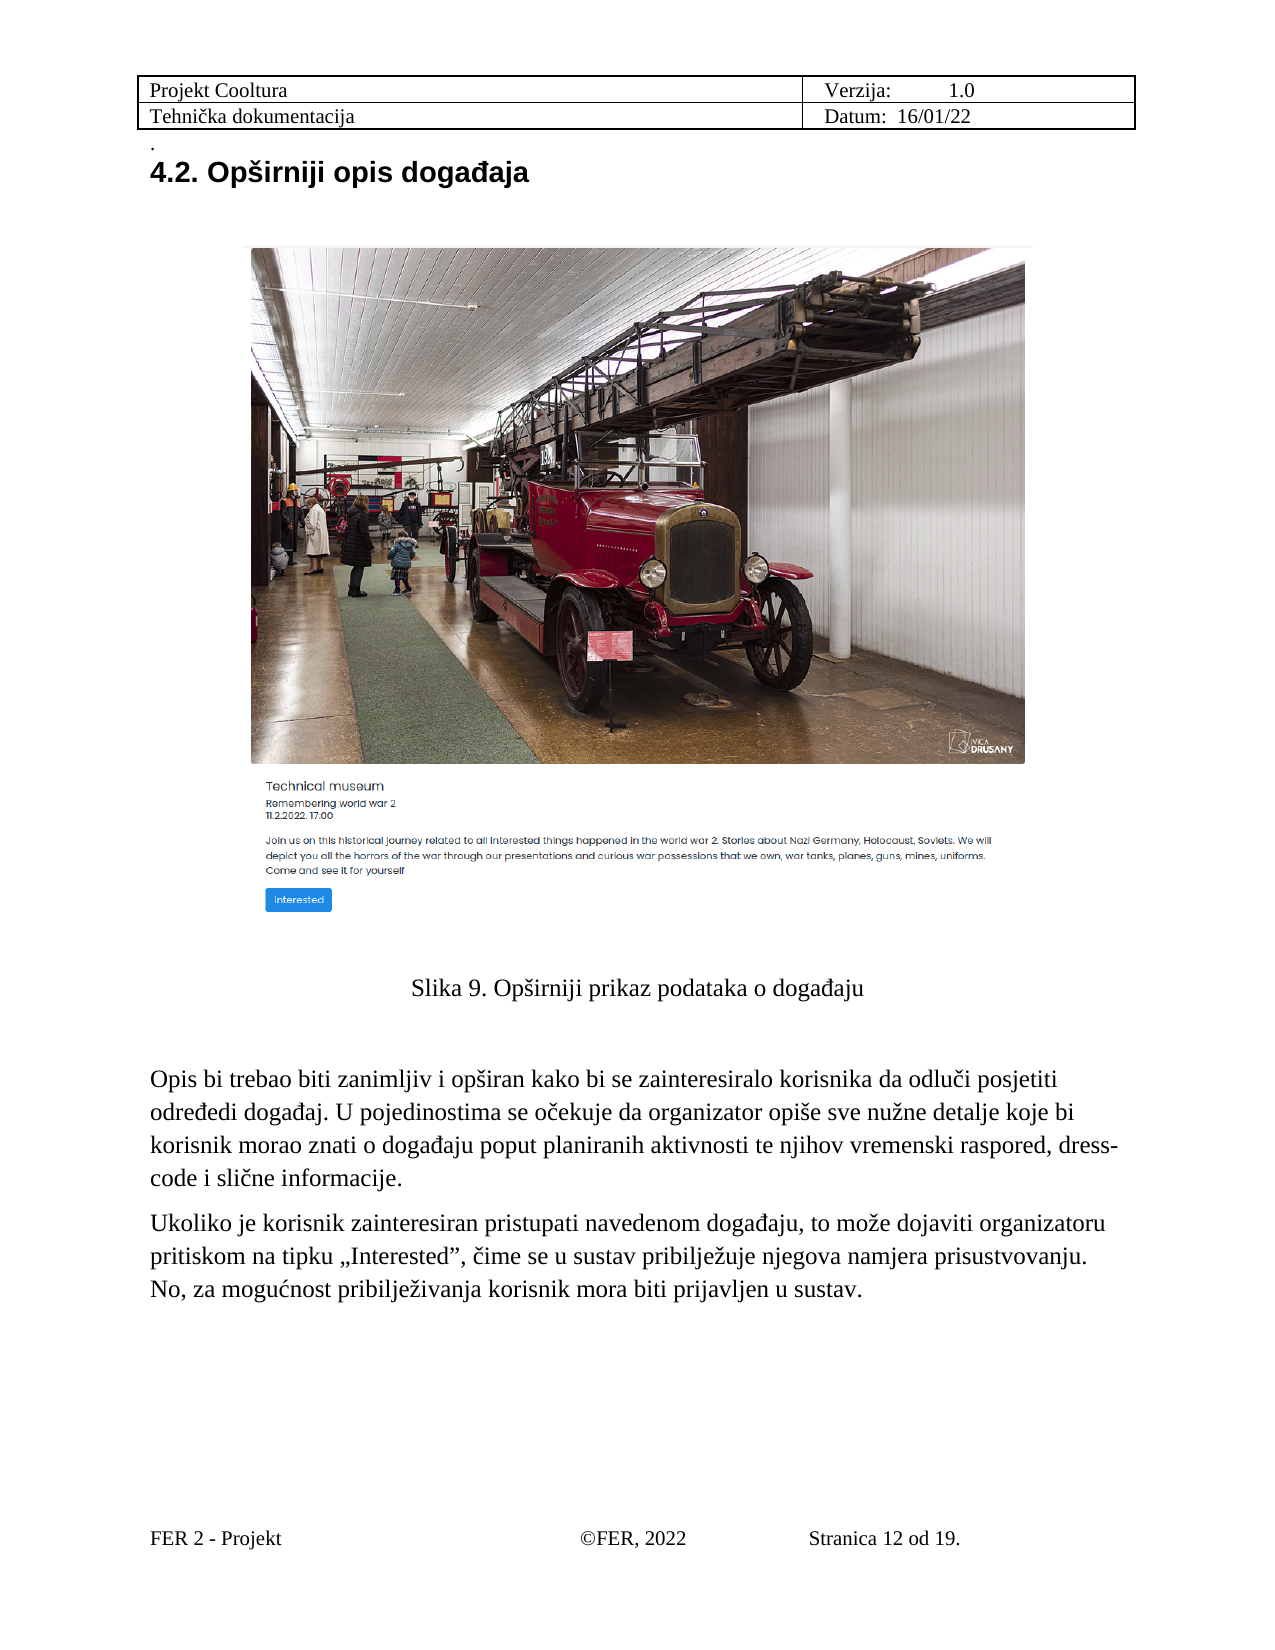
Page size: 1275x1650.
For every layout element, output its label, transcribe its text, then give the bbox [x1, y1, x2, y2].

text Opis bi trebao biti zanimljiv i opširan kako bi se zainteresiralo korisnika da odluči posjetiti određedi događaj. U pojedinostima se očekuje da organizator opiše sve nužne detalje koje bi korisnik morao znati o događaju poput planiranih aktivnosti te njihov vremenski raspored, dress-code i slične informacije. [150, 1064, 1125, 1192]
picture [242, 245, 1033, 923]
text Ukoliko je korisnik zainteresiran pristupati navedenom događaju, to može dojaviti organizatoru pritiskom na tipku „Interested”, čime se u sustav pribilježuje njegova namjera prisustvovanju. No, za mogućnost pribilježivanja korisnik mora biti prijavljen u sustav. [150, 1208, 1125, 1303]
subtitle 4.2. Opširniji opis događaja [150, 155, 1125, 188]
text Slika 9. Opširniji prikaz podataka o događaju [150, 973, 1125, 1002]
